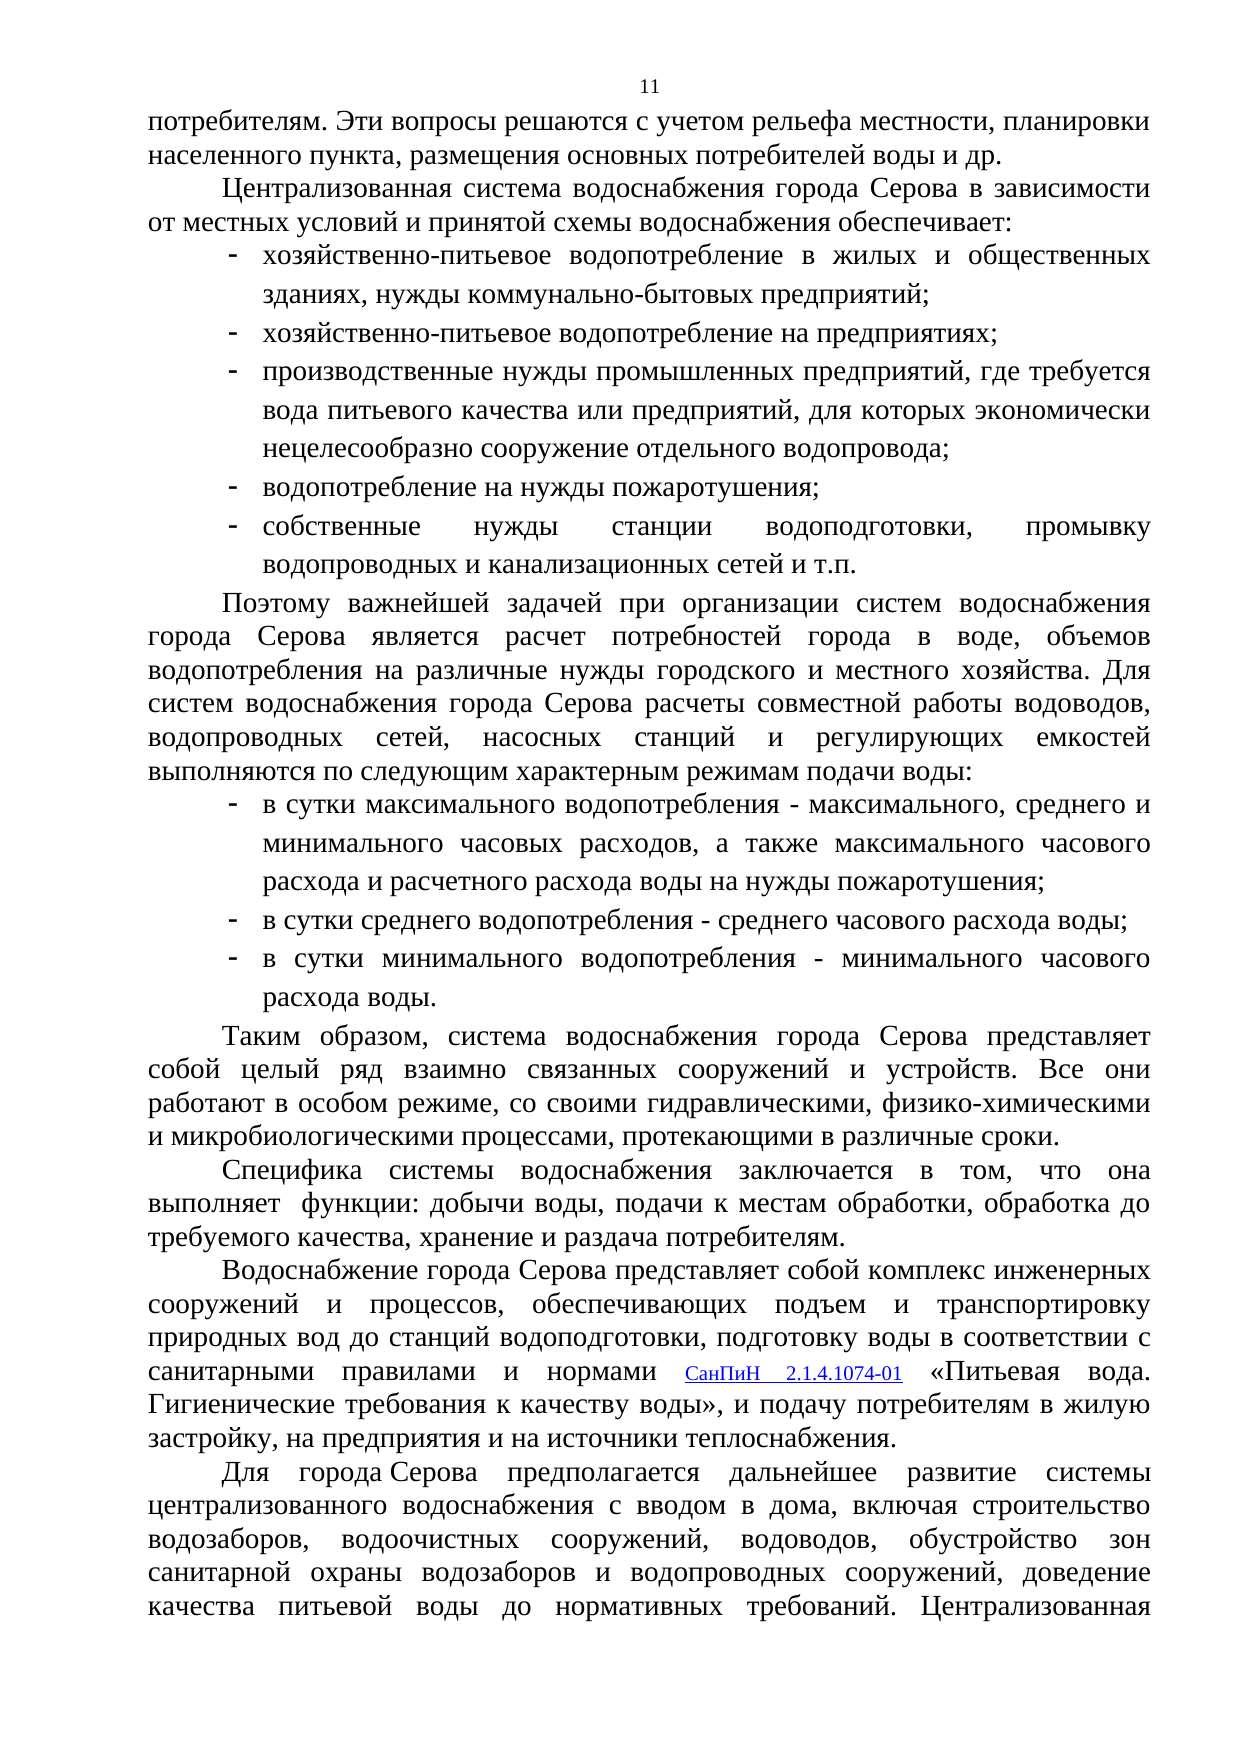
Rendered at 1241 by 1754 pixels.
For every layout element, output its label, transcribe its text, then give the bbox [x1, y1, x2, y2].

list в сутки максимального водопотребления - максимального, среднего и минимального часовых расходов, а также максимального часового расхода и расчетного расхода воды на нужды пожаротушения; [228, 786, 1152, 897]
list в сутки среднего водопотребления - среднего часового расхода воды; [228, 902, 1152, 936]
list в сутки минимального водопотребления - минимального часового расхода воды. [228, 941, 1152, 1013]
list производственные нужды промышленных предприятий, где требуется вода питьевого качества или предприятий, для которых экономически нецелесообразно сооружение отдельного водопровода; [228, 353, 1152, 464]
text Поэтому важнейшей задачей при организации систем водоснабжения города Серова является расчет потребностей города в воде, объемов водопотребления на различные нужды городского и местного хозяйства. Для систем водоснабжения города Серова расчеты совместной работы водоводов, водопроводных сетей, насосных станций и регулирующих емкостей выполняются по следующим характерным режимам подачи воды: [148, 585, 1152, 786]
list хозяйственно-питьевое водопотребление в жилых и общественных зданиях, нужды коммунально-бытовых предприятий; [228, 237, 1152, 310]
text Централизованная система водоснабжения города Серова в зависимости от местных условий и принятой схемы водоснабжения обеспечивает: [148, 170, 1152, 237]
text Для города Серова предполагается дальнейшее развитие системы централизованного водоснабжения с вводом в дома, включая строительство водозаборов, водоочистных сооружений, водоводов, обустройство зон санитарной охраны водозаборов и водопроводных сооружений, доведение качества питьевой воды до нормативных требований. Централизованная [148, 1454, 1152, 1621]
text Таким образом, система водоснабжения города Серова представляет собой целый ряд взаимно связанных сооружений и устройств. Все они работают в особом режиме, со своими гидравлическими, физико-химическими и микробиологическими процессами, протекающими в различные сроки. [148, 1018, 1152, 1152]
list хозяйственно-питьевое водопотребление на предприятиях; [228, 315, 1152, 348]
text Специфика системы водоснабжения заключается в том, что она выполняет функции: добычи воды, подачи к местам обработки, обработка до требуемого качества, хранение и раздача потребителям. [148, 1152, 1152, 1252]
text Водоснабжение города Серова представляет собой комплекс инженерных сооружений и процессов, обеспечивающих подъем и транспортировку природных вод до станций водоподготовки, подготовку воды в соответствии с санитарными правилами и нормами СанПиН 2.1.4.1074-01 «Питьевая вода. Гигиенические требования к качеству воды», и подачу потребителям в жилую застройку, на предприятия и на источники теплоснабжения. [148, 1252, 1152, 1454]
list собственные нужды станции водоподготовки, промывку водопроводных и канализационных сетей и т.п. [228, 508, 1152, 580]
list водопотребление на нужды пожаротушения; [228, 469, 1152, 503]
text потребителям. Эти вопросы решаются с учетом рельефа местности, планировки населенного пункта, размещения основных потребителей воды и др. [148, 103, 1152, 170]
